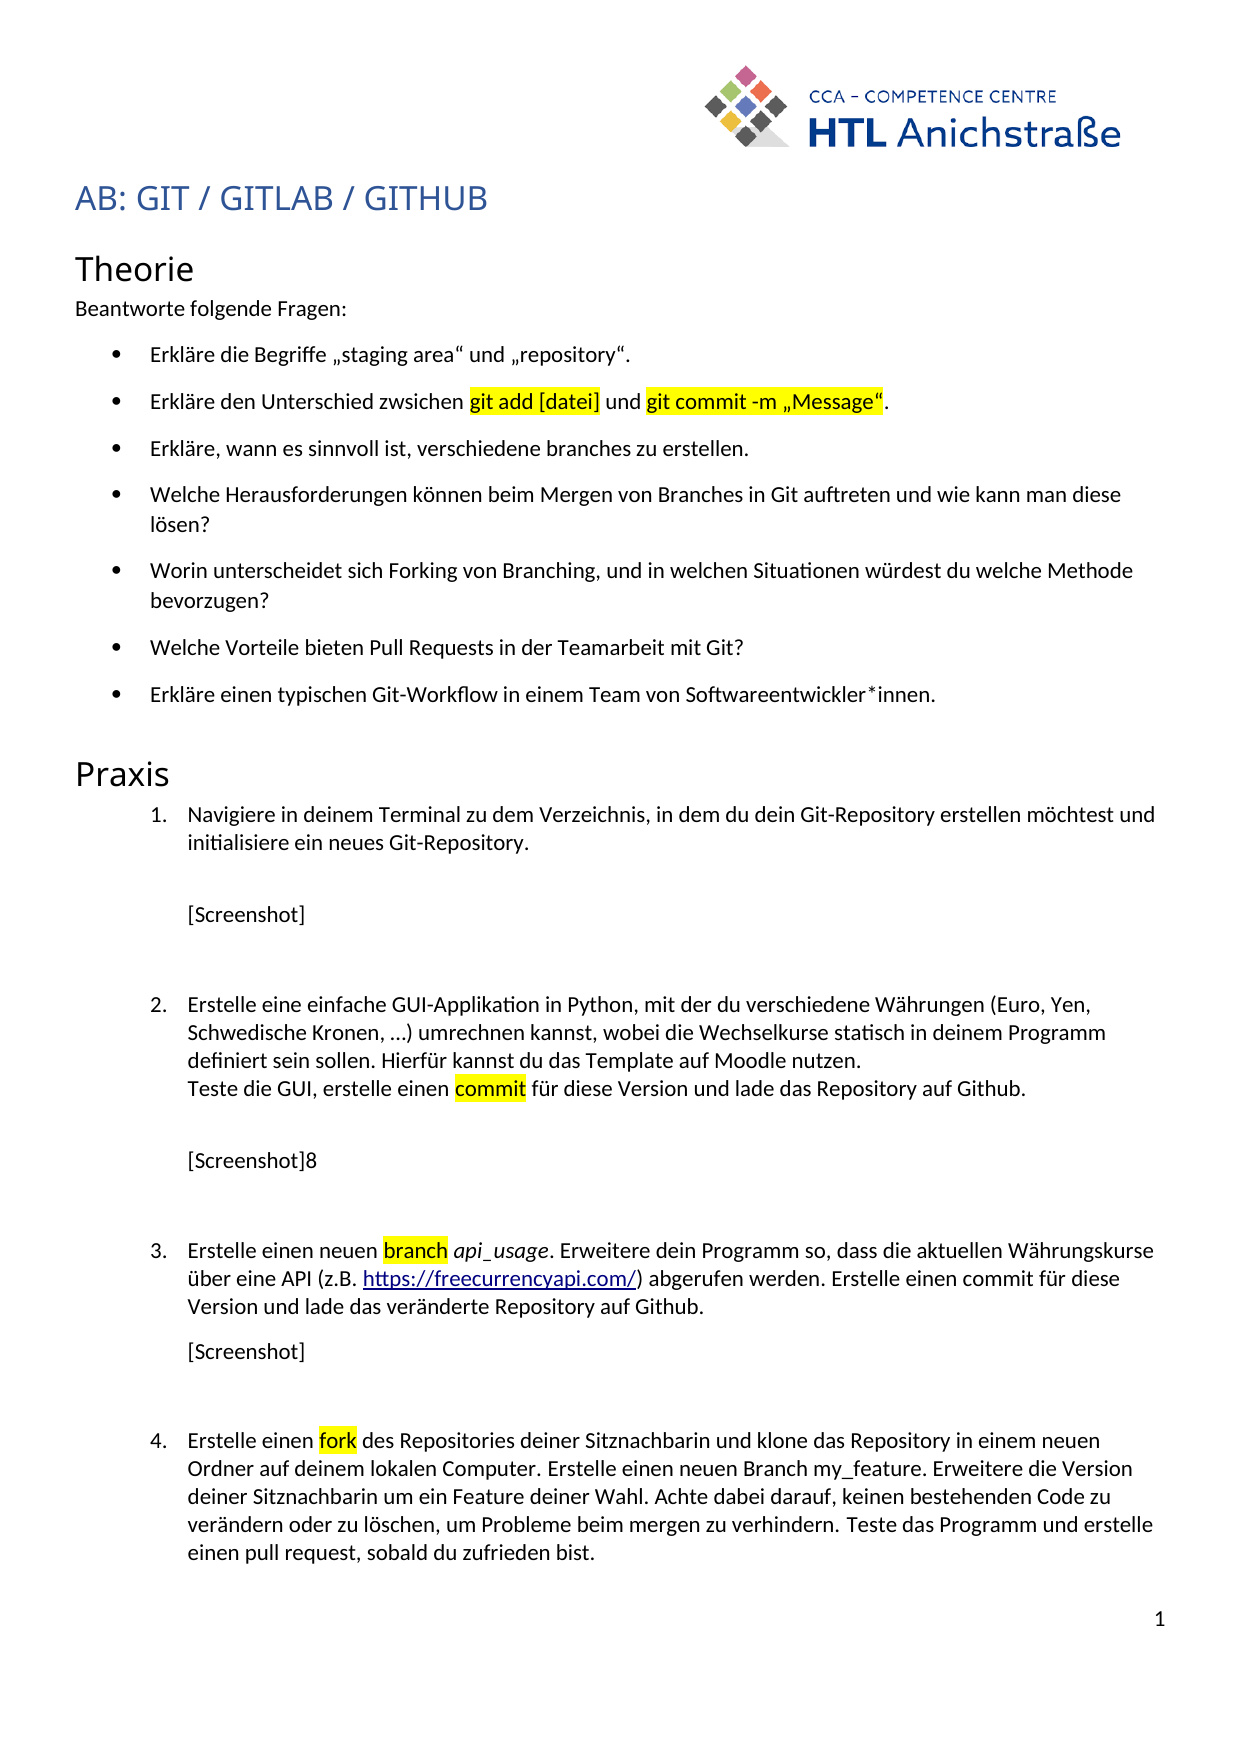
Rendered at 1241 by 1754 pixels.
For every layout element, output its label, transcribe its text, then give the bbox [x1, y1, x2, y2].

subtitle Praxis [75, 751, 1165, 797]
subtitle Theorie [75, 245, 1165, 291]
text [Screenshot] [187, 901, 1165, 928]
text [Screenshot] [187, 1337, 1165, 1365]
list Welche Vorteile bieten Pull Requests in der Teamarbeit mit Git? [112, 633, 1165, 661]
list Erkläre einen typischen Git-Workflow in einem Team von Softwareentwickler*innen. [112, 680, 1165, 708]
picture [703, 65, 1121, 147]
text [Screenshot]8 [187, 1147, 1165, 1175]
list Navigiere in deinem Terminal zu dem Verzeichnis, in dem du dein Git-Repository erstellen möchtest und initialisiere ein neues Git-Repository. [150, 800, 1165, 884]
list Welche Herausforderungen können beim Mergen von Branches in Git auftreten und wie kann man diese lösen? [112, 480, 1165, 538]
list Erstelle einen neuen branch api_usage. Erweitere dein Programm so, dass die aktuellen Währungskurse über eine API (z.B. https://freecurrencyapi.com/) abgerufen werden. Erstelle einen commit für diese Version und lade das veränderte Repository auf Github. [150, 1236, 1165, 1320]
list Erkläre, wann es sinnvoll ist, verschiedene branches zu erstellen. [112, 434, 1165, 462]
subtitle AB: GIT / GITLAB / GITHUB [75, 175, 1165, 220]
list Erstelle eine einfache GUI-Applikation in Python, mit der du verschiedene Währungen (Euro, Yen, Schwedische Kronen, …) umrechnen kannst, wobei die Wechselkurse statisch in deinem Programm definiert sein sollen. Hierfür kannst du das Template auf Moodle nutzen. Teste die GUI, erstelle einen commit für diese Version und lade das Repository auf Github. [150, 990, 1165, 1130]
list Worin unterscheidet sich Forking von Branching, und in welchen Situationen würdest du welche Methode bevorzugen? [112, 557, 1165, 614]
text Beantworte folgende Fragen: [75, 294, 1165, 322]
list Erkläre den Unterschied zwsichen git add [datei] und git commit -m „Message“. [112, 387, 1165, 415]
list Erkläre die Begriffe „staging area“ und „repository“. [112, 341, 1165, 368]
list Erstelle einen fork des Repositories deiner Sitznachbarin und klone das Repository in einem neuen Ordner auf deinem lokalen Computer. Erstelle einen neuen Branch my_feature. Erweitere die Version deiner Sitznachbarin um ein Feature deiner Wahl. Achte dabei darauf, keinen bestehenden Code zu verändern oder zu löschen, um Probleme beim mergen zu verhindern. Teste das Programm und erstelle einen pull request, sobald du zufrieden bist. [150, 1426, 1165, 1566]
